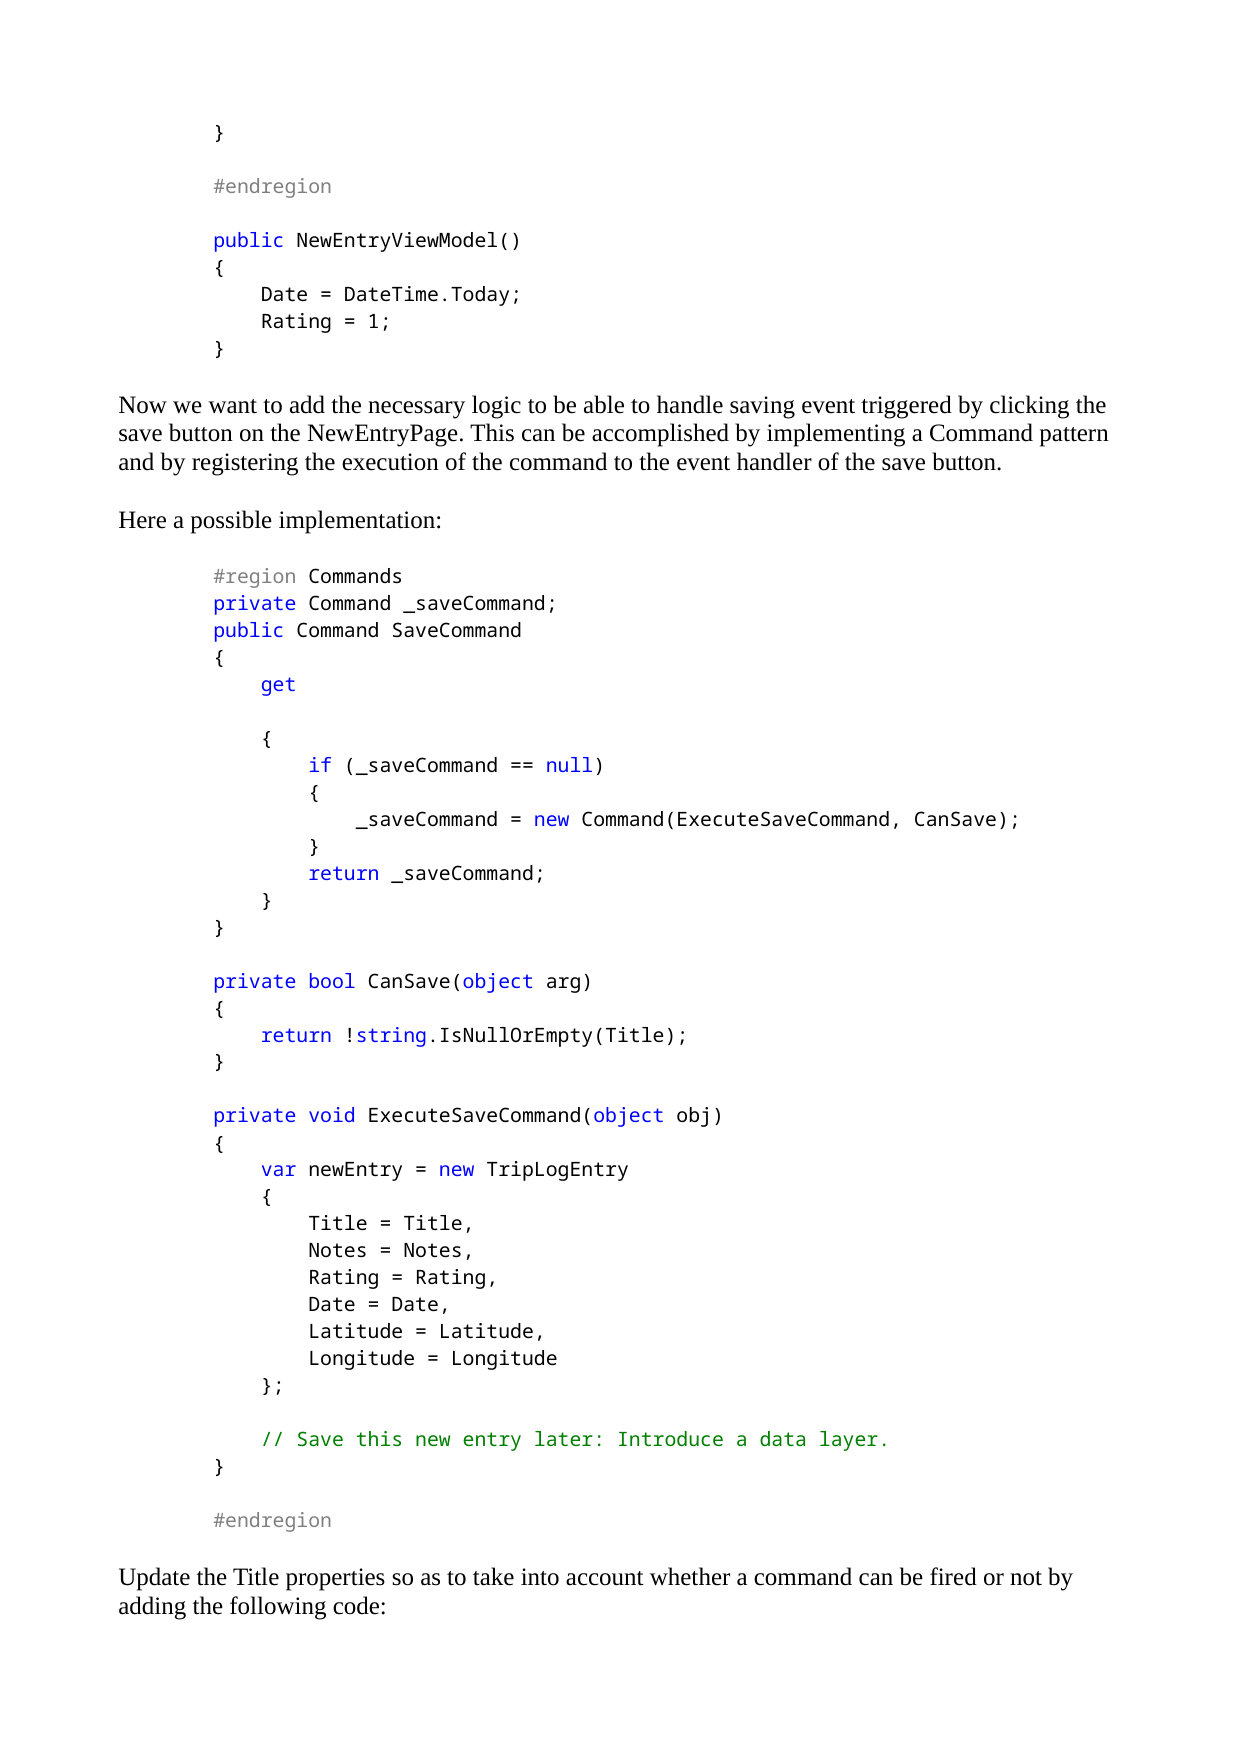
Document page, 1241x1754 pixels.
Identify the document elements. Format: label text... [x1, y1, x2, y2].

text { [118, 724, 1122, 751]
text Longitude = Longitude [118, 1344, 1122, 1372]
text { [118, 994, 1122, 1021]
text { [118, 778, 1122, 805]
text { [118, 643, 1122, 670]
text _saveCommand = new Command(ExecuteSaveCommand, CanSave); [118, 805, 1122, 832]
text #endregion [118, 1506, 1122, 1533]
text { [118, 253, 1122, 280]
text return _saveCommand; [118, 859, 1122, 886]
text private bool CanSave(object arg) [118, 967, 1122, 994]
text Date = Date, [118, 1291, 1122, 1318]
text Rating = Rating, [118, 1264, 1122, 1291]
text Notes = Notes, [118, 1237, 1122, 1264]
text Now we want to add the necessary logic to be able to handle saving event triggered by clicking the save button on the NewEntryPage. This can be accomplished by implementing a Command pattern and by registering the execution of the command to the event handler of the save button. [118, 390, 1122, 476]
text public NewEntryViewModel() [118, 226, 1122, 253]
text private Command _saveCommand; [118, 589, 1122, 616]
text }; [118, 1372, 1122, 1398]
text } [118, 913, 1122, 940]
text { [118, 1129, 1122, 1156]
text } [118, 118, 1122, 145]
text } [118, 334, 1122, 361]
text Title = Title, [118, 1210, 1122, 1237]
text } [118, 1048, 1122, 1075]
text } [118, 1452, 1122, 1479]
text Rating = 1; [118, 307, 1122, 334]
text if (_saveCommand == null) [118, 751, 1122, 778]
text // Save this new entry later: Introduce a data layer. [118, 1426, 1122, 1452]
text var newEntry = new TripLogEntry [118, 1156, 1122, 1183]
text get [118, 670, 1122, 697]
text private void ExecuteSaveCommand(object obj) [118, 1102, 1122, 1129]
text #endregion [118, 172, 1122, 199]
text Date = DateTime.Today; [118, 280, 1122, 307]
text Update the Title properties so as to take into account whether a command can be fired or not by adding the following code: [118, 1562, 1122, 1620]
text return !string.IsNullOrEmpty(Title); [118, 1021, 1122, 1048]
text { [118, 1183, 1122, 1210]
text } [118, 832, 1122, 859]
text Latitude = Latitude, [118, 1318, 1122, 1344]
text public Command SaveCommand [118, 616, 1122, 643]
text #region Commands [118, 562, 1122, 589]
text } [118, 886, 1122, 913]
text Here a possible implementation: [118, 505, 1122, 533]
